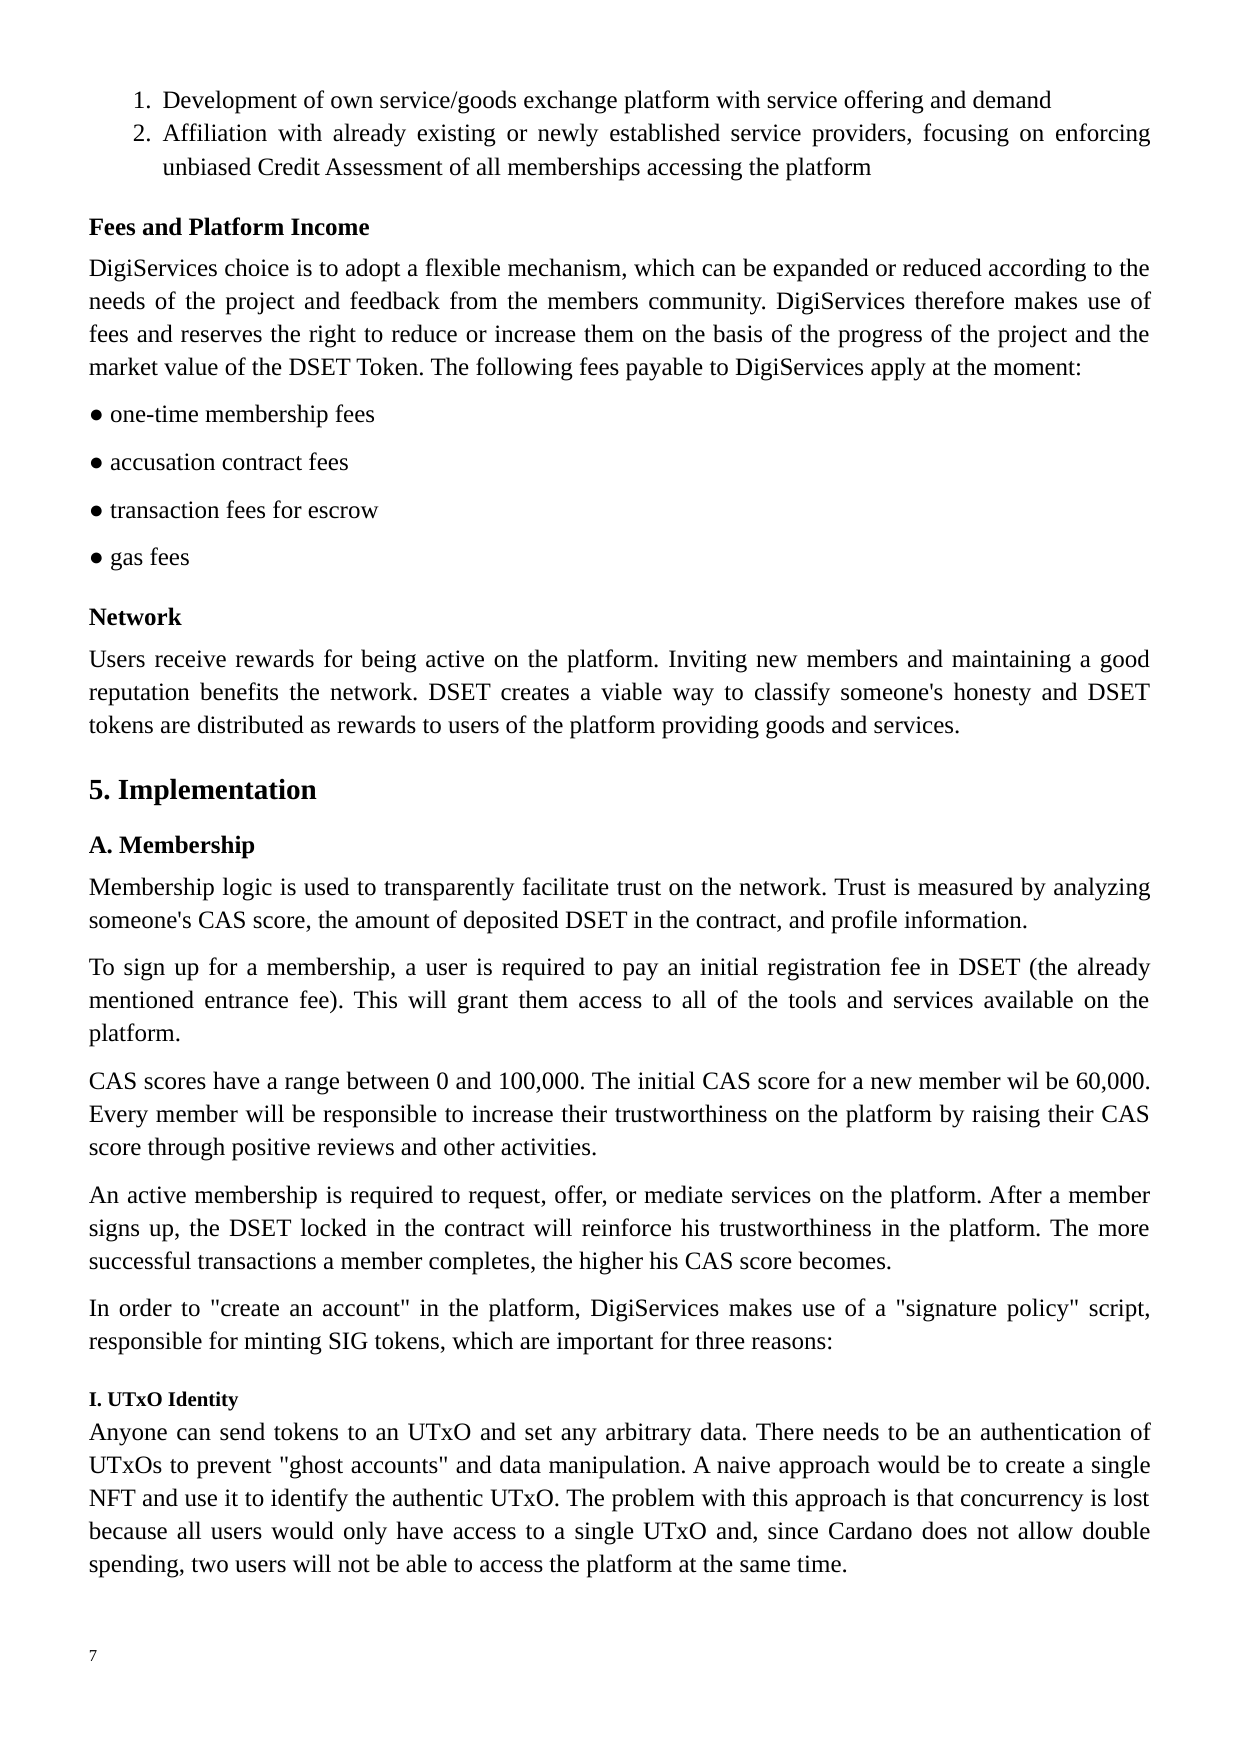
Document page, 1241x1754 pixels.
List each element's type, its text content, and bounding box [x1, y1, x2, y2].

text Membership logic is used to transparently facilitate trust on the network. Trust is measured by analyzing someone's CAS score, the amount of deposited DSET in the contract, and profile information. [88, 872, 1152, 933]
text CAS scores have a range between 0 and 100,000. The initial CAS score for a new member wil be 60,000. Every member will be responsible to increase their trustworthiness on the platform by raising their CAS score through positive reviews and other activities. [88, 1066, 1152, 1161]
text ● one-time membership fees [88, 399, 1152, 428]
subtitle I. UTxO Identity [88, 1386, 1152, 1411]
subtitle A. Membership [88, 831, 1152, 859]
text Anyone can send tokens to an UTxO and set any arbitrary data. There needs to be an authentication of UTxOs to prevent "ghost accounts" and data manipulation. A naive approach would be to create a single NFT and use it to identify the authentic UTxO. The problem with this approach is that concurrency is lost because all users would only have access to a single UTxO and, since Cardano does not allow double spending, two users will not be able to access the platform at the same time. [88, 1417, 1152, 1578]
list Development of own service/goods exchange platform with service offering and demand [133, 86, 1152, 114]
text DigiServices choice is to adopt a flexible mechanism, which can be expanded or reduced according to the needs of the project and feedback from the members community. DigiServices therefore makes use of fees and reserves the right to reduce or increase them on the basis of the progress of the project and the market value of the DSET Token. The following fees payable to DigiServices apply at the moment: [88, 253, 1152, 381]
text ● transaction fees for escrow [88, 495, 1152, 523]
text ● gas fees [88, 542, 1152, 571]
text ● accusation contract fees [88, 447, 1152, 476]
text To sign up for a membership, a user is required to pay an initial registration fee in DSET (the already mentioned entrance fee). This will grant them access to all of the tools and services available on the platform. [88, 952, 1152, 1047]
subtitle 5. Implementation [88, 772, 1152, 806]
text Users receive rewards for being active on the platform. Inviting new members and maintaining a good reputation benefits the network. DSET creates a viable way to classify someone's honesty and DSET tokens are distributed as rewards to users of the platform providing goods and services. [88, 644, 1152, 738]
subtitle Network [88, 602, 1152, 631]
subtitle Fees and Platform Income [88, 212, 1152, 240]
list Affiliation with already existing or newly established service providers, focusing on enforcing unbiased Credit Assessment of all memberships accessing the platform [133, 118, 1152, 180]
text An active membership is required to request, offer, or mediate services on the platform. After a member signs up, the DSET locked in the contract will reinforce his trustworthiness in the platform. The more successful transactions a member completes, the higher his CAS score becomes. [88, 1180, 1152, 1274]
text In order to "create an account" in the platform, DigiServices makes use of a "signature policy" script, responsible for minting SIG tokens, which are important for three reasons: [88, 1293, 1152, 1355]
